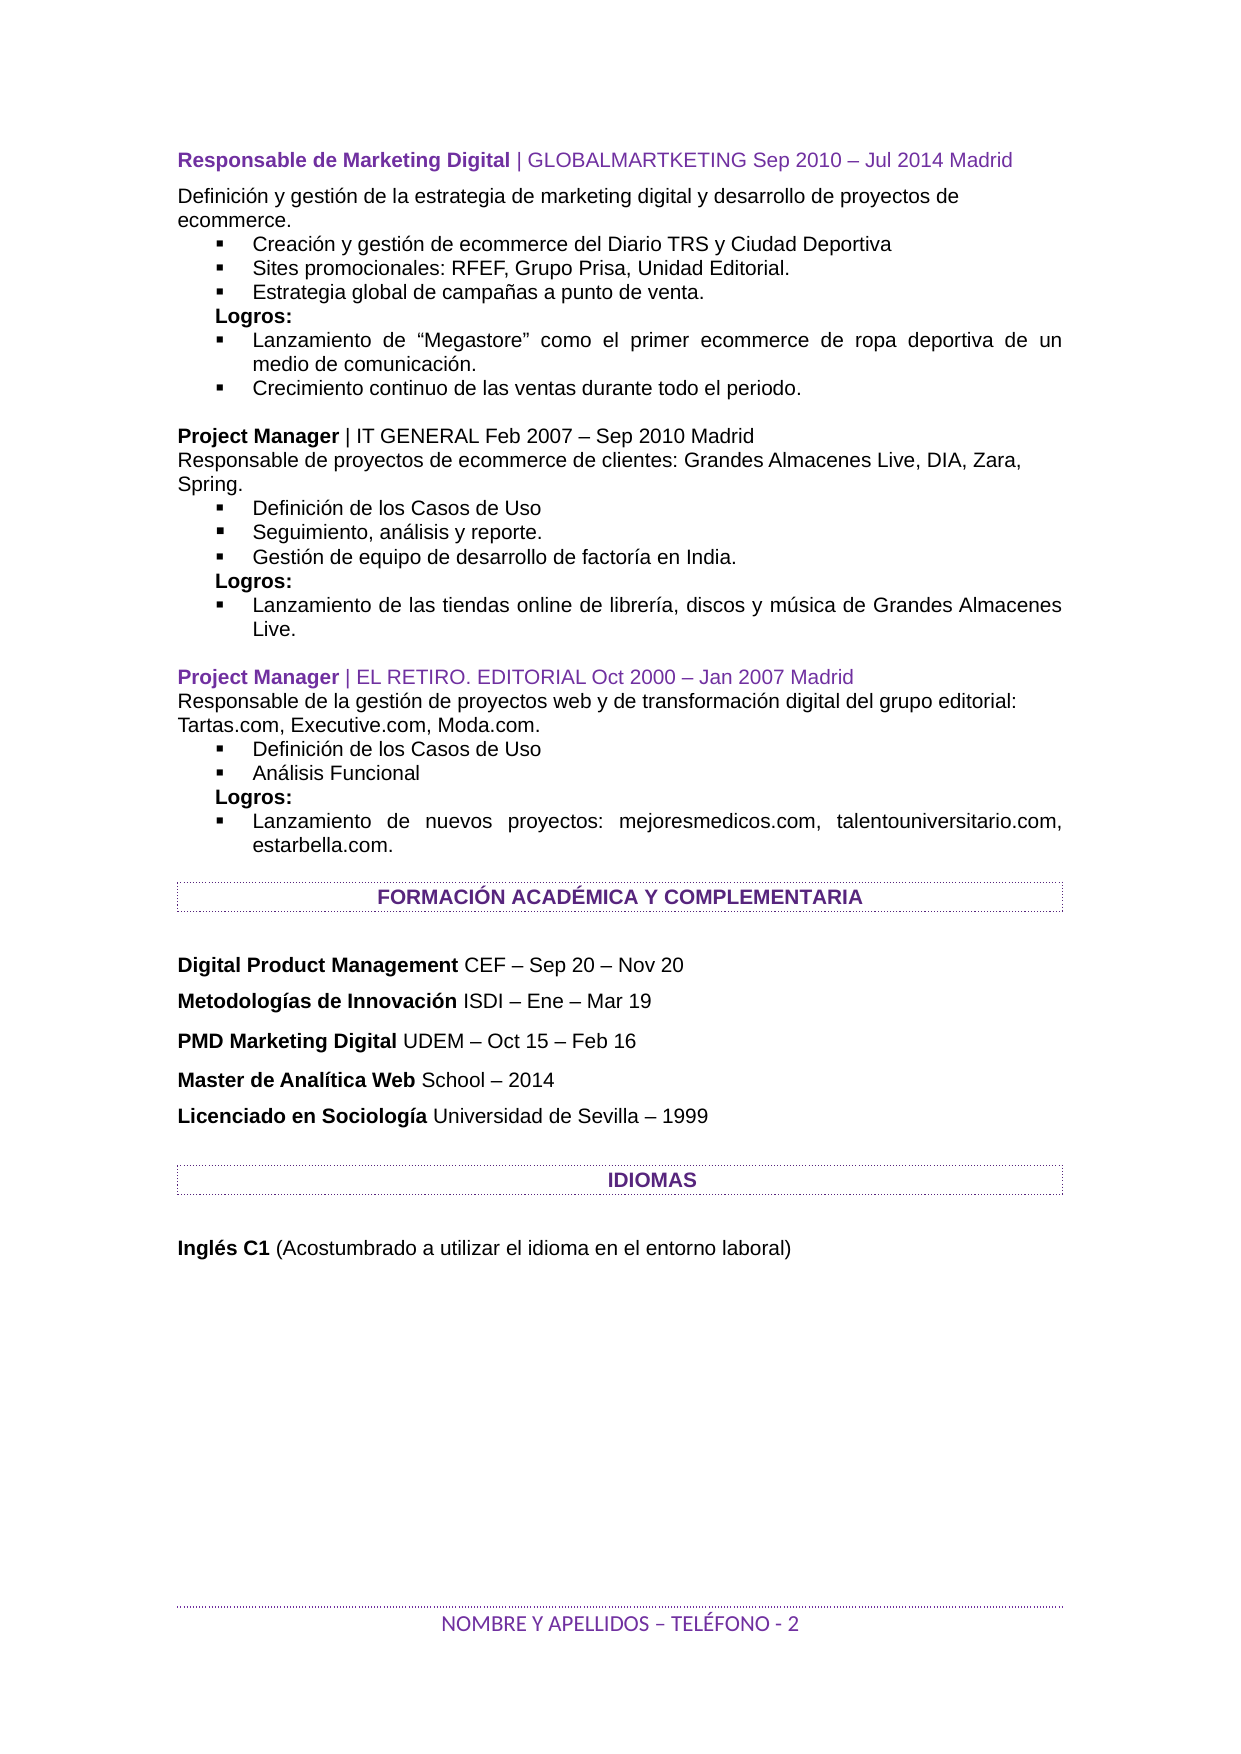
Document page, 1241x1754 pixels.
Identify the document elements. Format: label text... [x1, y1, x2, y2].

text Licenciado en Sociología Universidad de Sevilla – 1999 [177, 1104, 1063, 1128]
text Metodologías de Innovación ISDI – Ene – Mar 19 [177, 989, 1063, 1013]
list Gestión de equipo de desarrollo de factoría en India. [215, 544, 1063, 569]
text Logros: [215, 784, 1063, 808]
text Project Manager | IT GENERAL Feb 2007 – Sep 2010 Madrid [177, 424, 1063, 448]
list Lanzamiento de “Megastore” como el primer ecommerce de ropa deportiva de un medio de comunicación. [215, 328, 1063, 376]
text Project Manager | EL RETIRO. EDITORIAL Oct 2000 – Jan 2007 Madrid [177, 664, 1063, 688]
text Logros: [215, 569, 1063, 593]
text Master de Analítica Web School – 2014 [177, 1068, 1063, 1092]
list Definición de los Casos de Uso [215, 496, 1063, 520]
text Responsable de la gestión de proyectos web y de transformación digital del grupo editorial: Tartas.com, Executive.com, Moda.com. [177, 688, 1063, 736]
list Análisis Funcional [215, 761, 1063, 784]
list Seguimiento, análisis y reporte. [215, 520, 1063, 544]
list Crecimiento continuo de las ventas durante todo el periodo. [215, 376, 1063, 400]
text Logros: [215, 304, 1063, 328]
text Digital Product Management CEF – Sep 20 – Nov 20 [177, 953, 1063, 977]
text Responsable de Marketing Digital | GLOBALMARTKETING Sep 2010 – Jul 2014 Madrid [177, 148, 1063, 172]
list Creación y gestión de ecommerce del Diario TRS y Ciudad Deportiva [215, 232, 1063, 256]
text Inglés C1 (Acostumbrado a utilizar el idioma en el entorno laboral) [177, 1236, 1063, 1260]
list Lanzamiento de las tiendas online de librería, discos y música de Grandes Almacenes Live. [215, 593, 1063, 641]
list Lanzamiento de nuevos proyectos: mejoresmedicos.com, talentouniversitario.com, estarbella.com. [215, 808, 1063, 857]
text Responsable de proyectos de ecommerce de clientes: Grandes Almacenes Live, DIA, Zara, Spring. [177, 448, 1063, 496]
list Definición de los Casos de Uso [215, 736, 1063, 761]
text PMD Marketing Digital UDEM – Oct 15 – Feb 16 [177, 1025, 1063, 1053]
text IDIOMAS [177, 1165, 1063, 1195]
list Estrategia global de campañas a punto de venta. [215, 280, 1063, 304]
text FORMACIÓN ACADÉMICA Y COMPLEMENTARIA [177, 882, 1063, 912]
text Definición y gestión de la estrategia de marketing digital y desarrollo de proyectos de ecommerce. [177, 184, 1063, 232]
list Sites promocionales: RFEF, Grupo Prisa, Unidad Editorial. [215, 256, 1063, 280]
